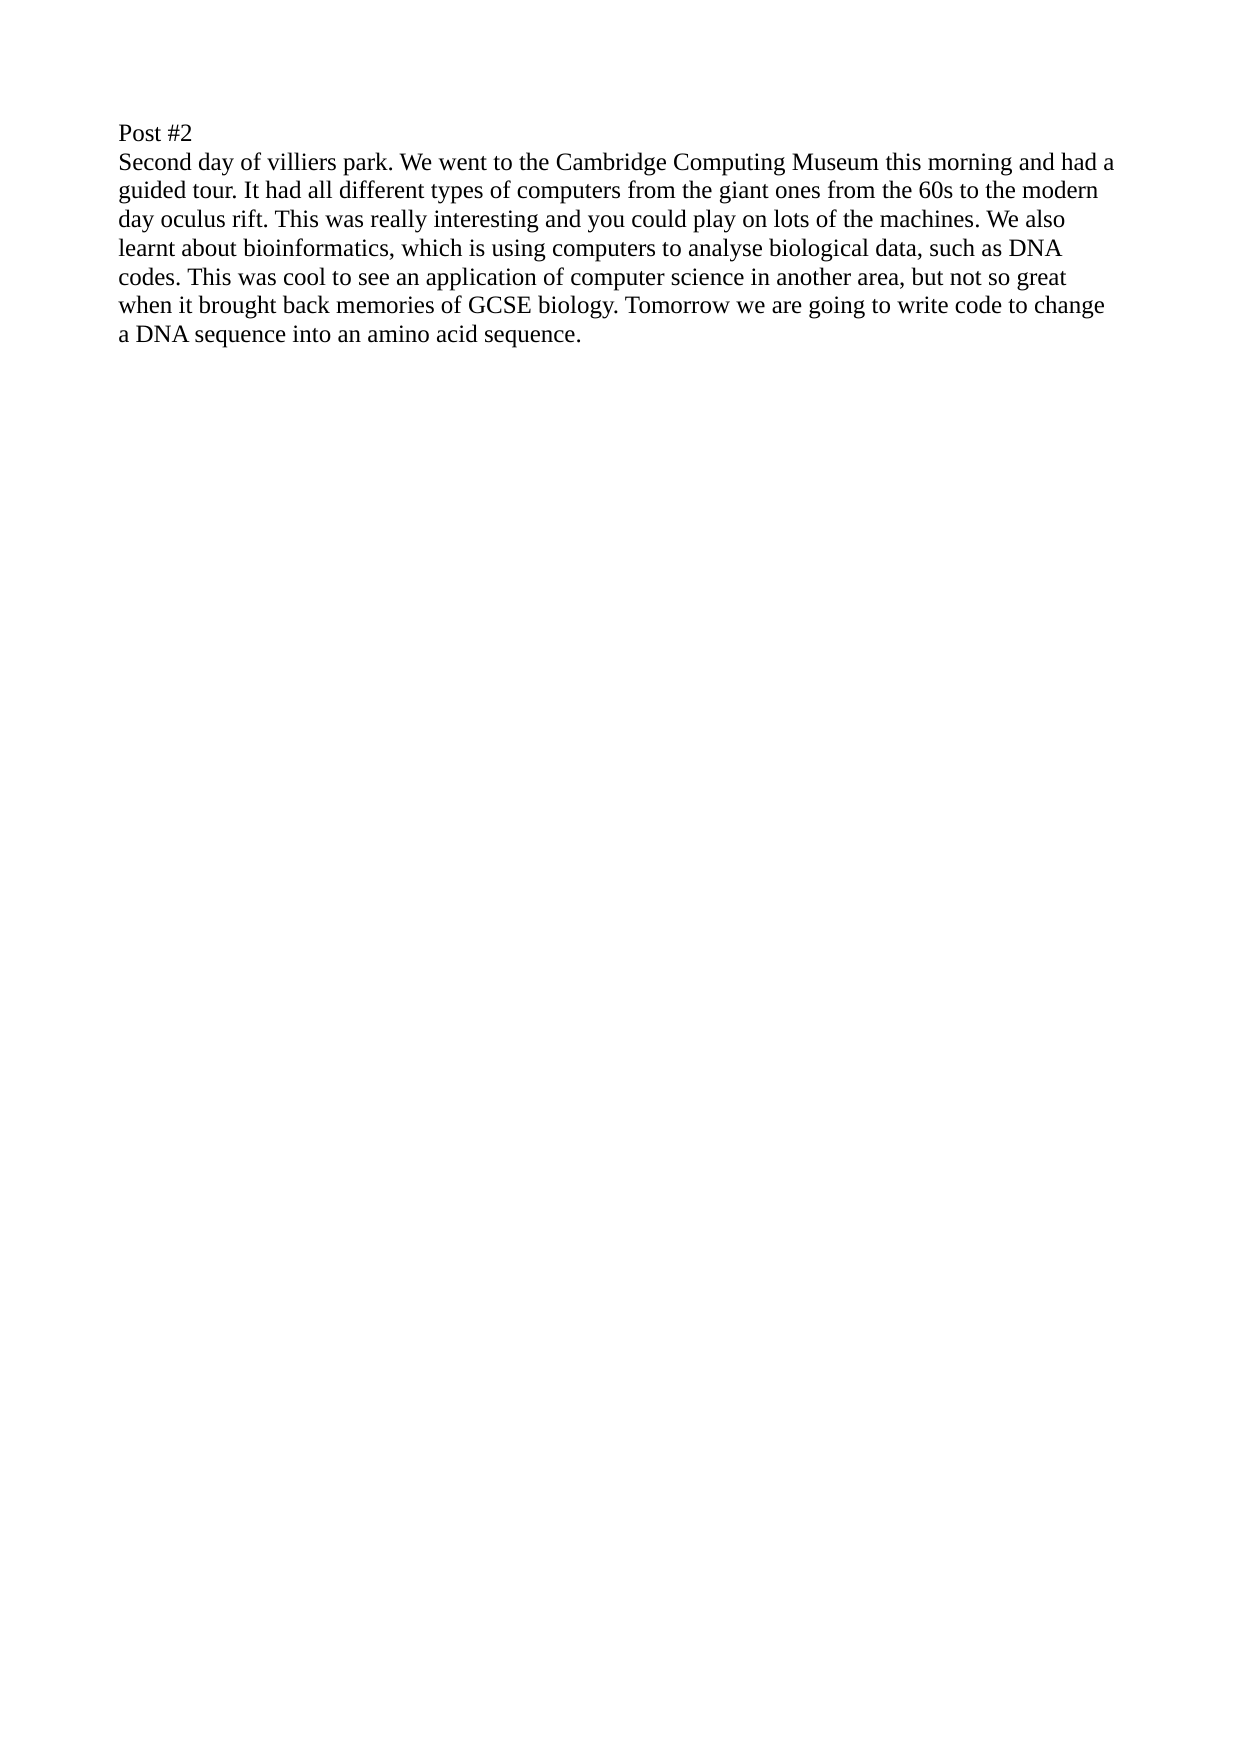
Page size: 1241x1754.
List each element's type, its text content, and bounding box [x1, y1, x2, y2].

text Second day of villiers park. We went to the Cambridge Computing Museum this morning and had a guided tour. It had all different types of computers from the giant ones from the 60s to the modern day oculus rift. This was really interesting and you could play on lots of the machines. We also learnt about bioinformatics, which is using computers to analyse biological data, such as DNA codes. This was cool to see an application of computer science in another area, but not so great when it brought back memories of GCSE biology. Tomorrow we are going to write code to change a DNA sequence into an amino acid sequence. [118, 147, 1122, 348]
text Post #2 [118, 118, 1122, 147]
